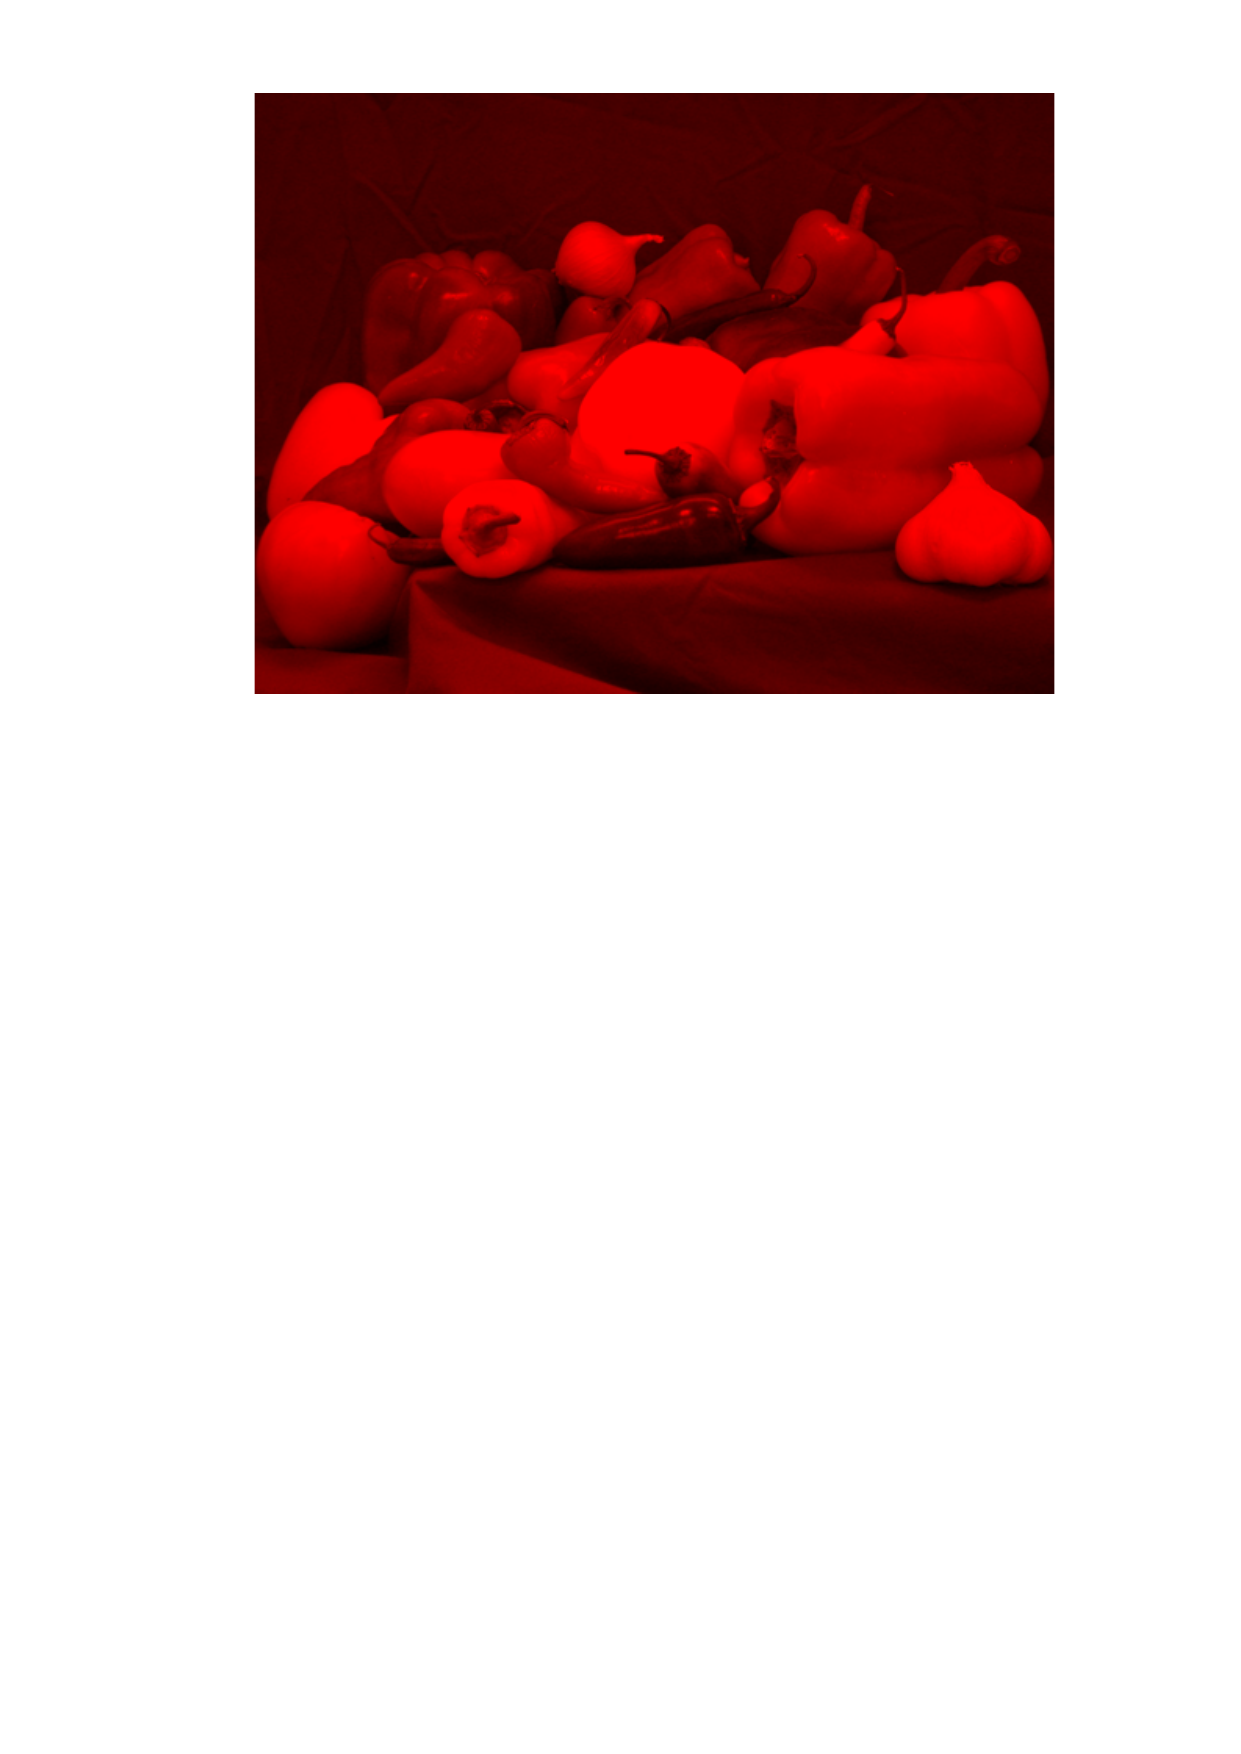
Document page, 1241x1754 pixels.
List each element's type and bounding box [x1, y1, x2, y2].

picture [254, 93, 1055, 694]
